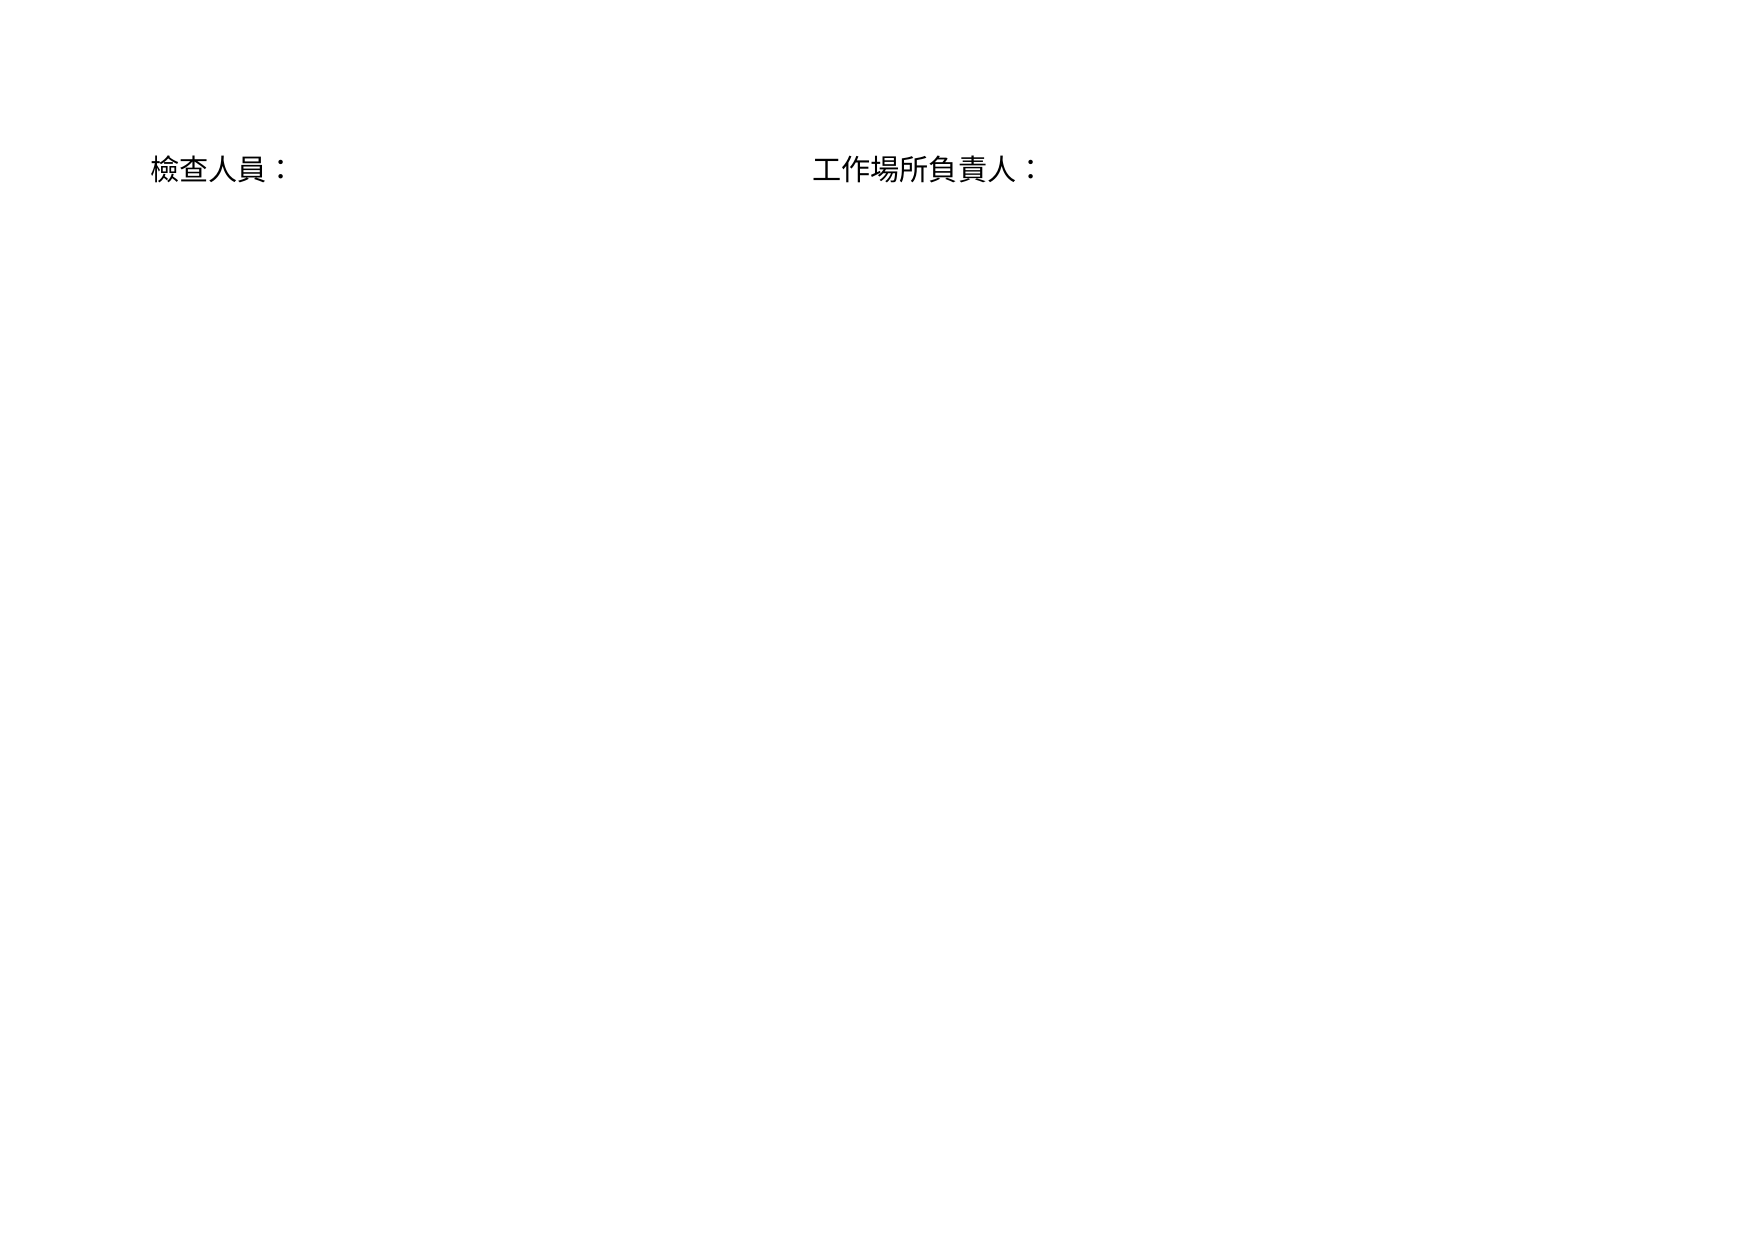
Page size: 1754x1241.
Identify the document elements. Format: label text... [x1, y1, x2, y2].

text 檢查人員： 工作場所負責人： [150, 146, 1604, 188]
